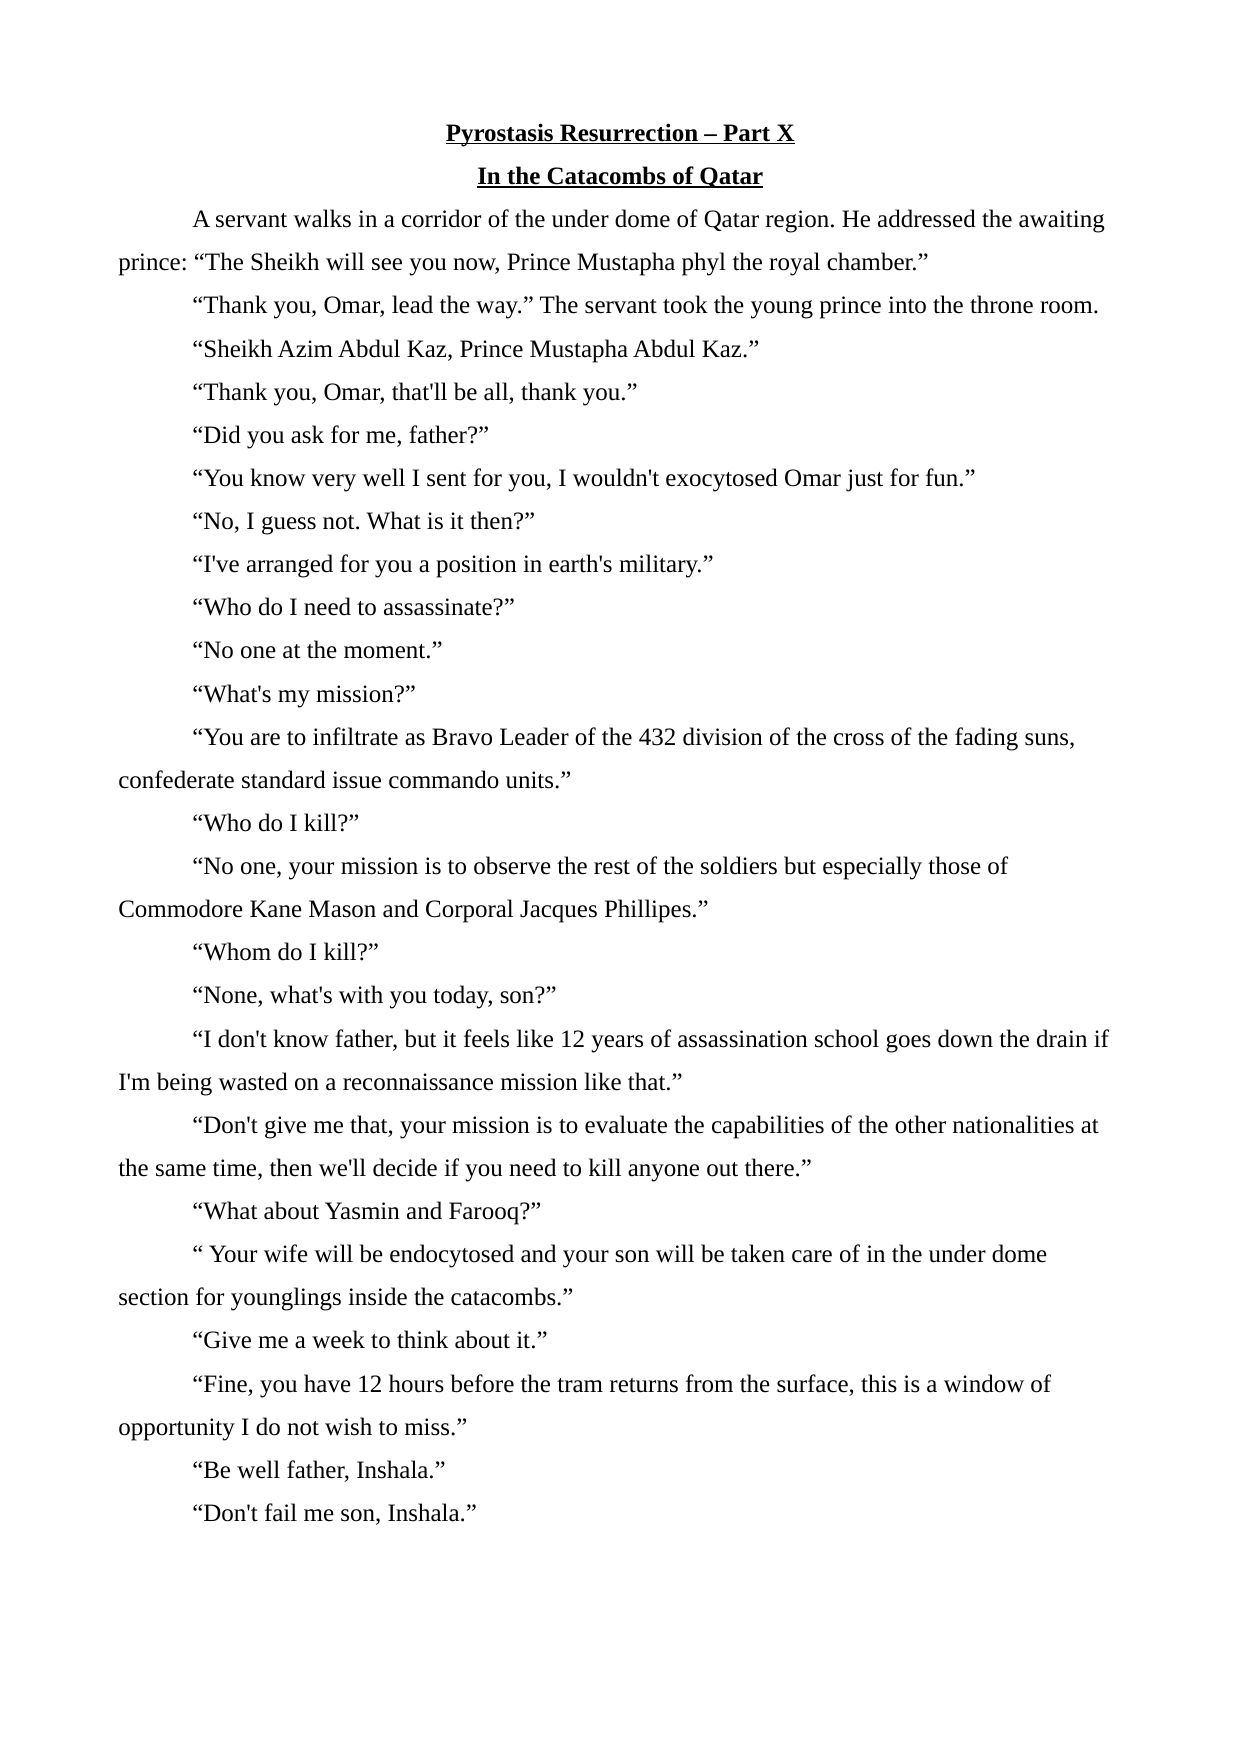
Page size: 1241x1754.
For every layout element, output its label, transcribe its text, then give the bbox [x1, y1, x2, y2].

text “No one, your mission is to observe the rest of the soldiers but especially those of Commodore Kane Mason and Corporal Jacques Phillipes.” [118, 851, 1122, 923]
text “What's my mission?” [118, 679, 1122, 707]
text “ Your wife will be endocytosed and your son will be taken care of in the under dome section for younglings inside the catacombs.” [118, 1239, 1122, 1311]
text “You know very well I sent for you, I wouldn't exocytosed Omar just for fun.” [118, 463, 1122, 492]
text A servant walks in a corridor of the under dome of Qatar region. He addressed the awaiting prince: “The Sheikh will see you now, Prince Mustapha phyl the royal chamber.” [118, 204, 1122, 276]
text “None, what's with you today, son?” [118, 981, 1122, 1009]
text “Thank you, Omar, lead the way.” The servant took the young prince into the throne room. [118, 291, 1122, 319]
text “Who do I kill?” [118, 808, 1122, 837]
text “Be well father, Inshala.” [118, 1455, 1122, 1484]
text “Who do I need to assassinate?” [118, 592, 1122, 621]
text “Whom do I kill?” [118, 937, 1122, 966]
text “Sheikh Azim Abdul Kaz, Prince Mustapha Abdul Kaz.” [118, 334, 1122, 362]
text In the Catacombs of Qatar [118, 161, 1122, 190]
text “What about Yasmin and Farooq?” [118, 1196, 1122, 1225]
text “Give me a week to think about it.” [118, 1326, 1122, 1354]
text “I don't know father, but it feels like 12 years of assassination school goes down the drain if I'm being wasted on a reconnaissance mission like that.” [118, 1024, 1122, 1096]
text “Don't give me that, your mission is to evaluate the capabilities of the other nationalities at the same time, then we'll decide if you need to kill anyone out there.” [118, 1110, 1122, 1182]
text “Did you ask for me, father?” [118, 420, 1122, 449]
text “Thank you, Omar, that'll be all, thank you.” [118, 377, 1122, 406]
text “No one at the moment.” [118, 636, 1122, 664]
text “I've arranged for you a position in earth's military.” [118, 549, 1122, 578]
text “You are to infiltrate as Bravo Leader of the 432 division of the cross of the fading suns, confederate standard issue commando units.” [118, 722, 1122, 794]
text Pyrostasis Resurrection – Part X [118, 118, 1122, 147]
text “No, I guess not. What is it then?” [118, 506, 1122, 535]
text “Fine, you have 12 hours before the tram returns from the surface, this is a window of opportunity I do not wish to miss.” [118, 1369, 1122, 1441]
text “Don't fail me son, Inshala.” [118, 1498, 1122, 1527]
